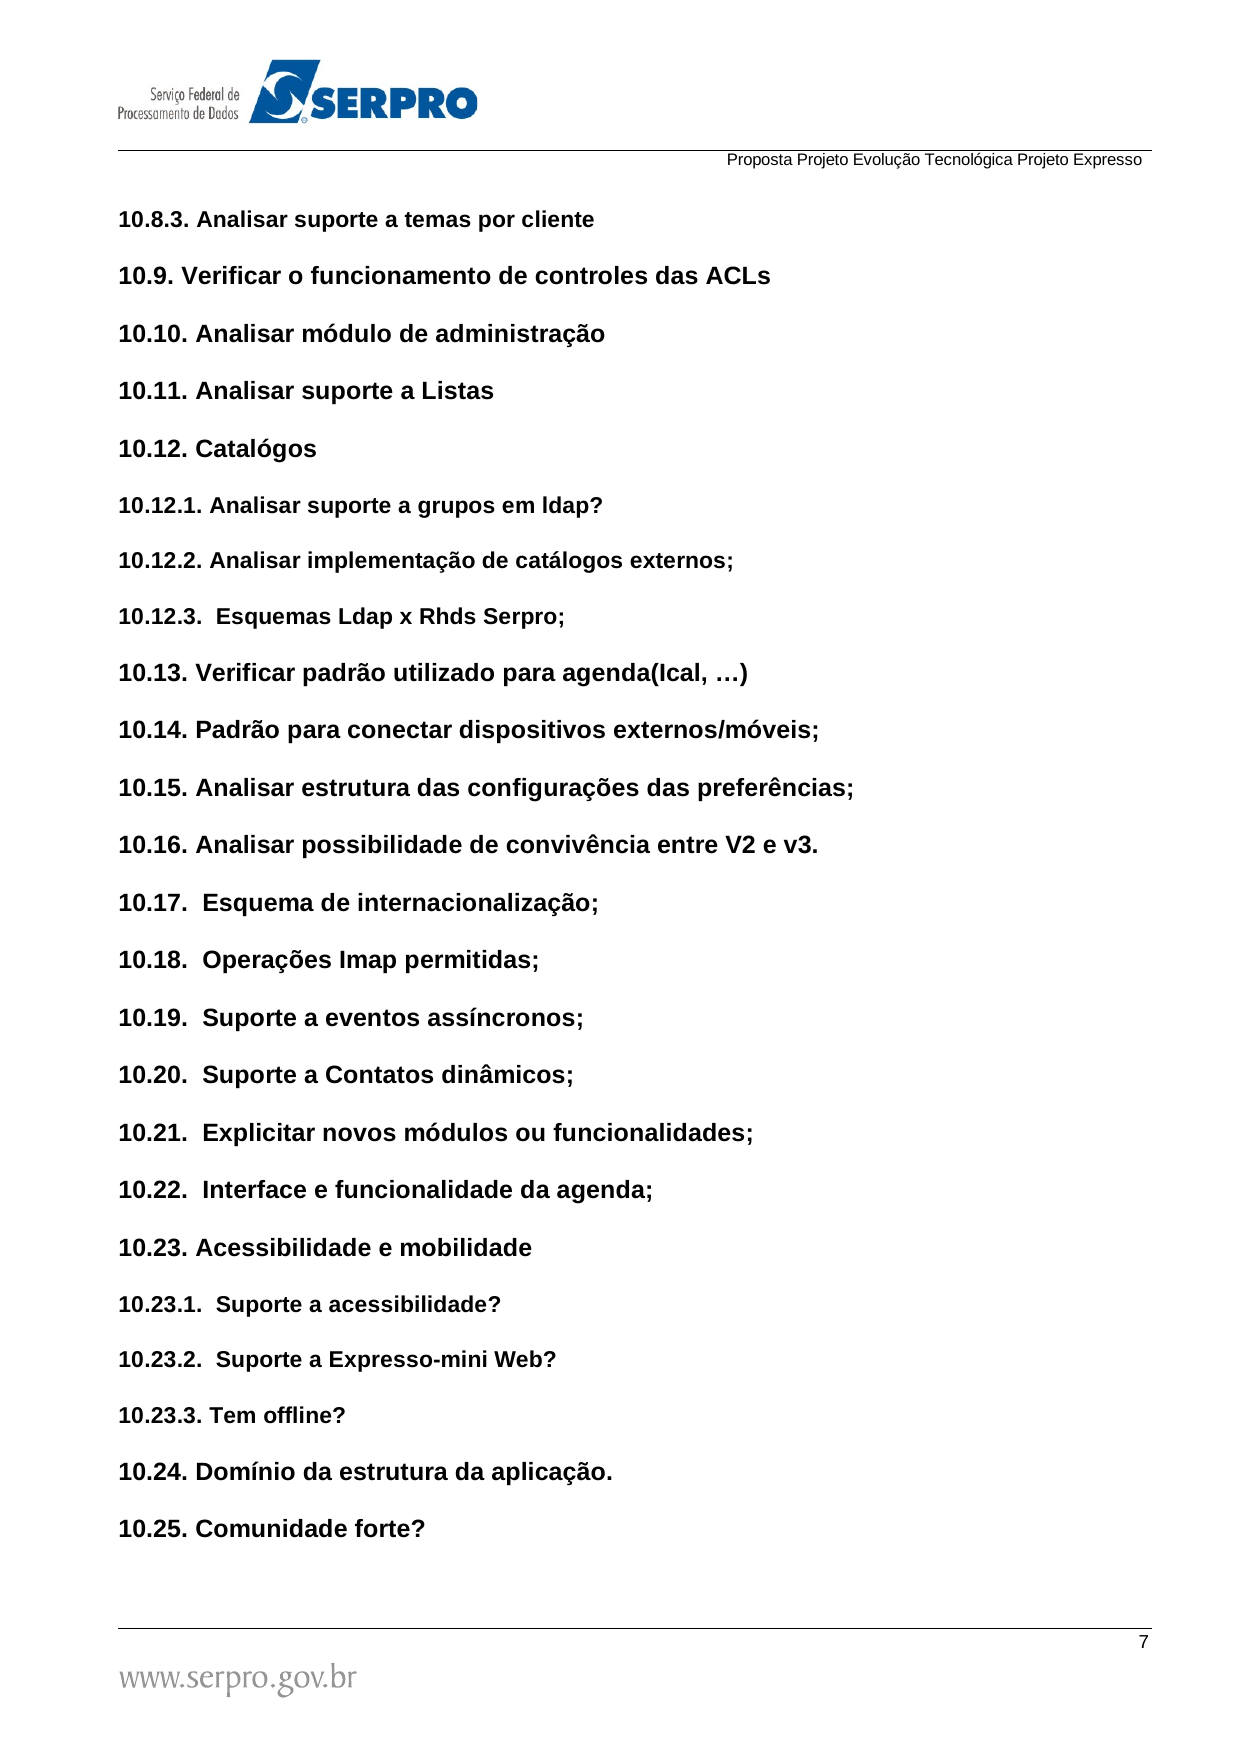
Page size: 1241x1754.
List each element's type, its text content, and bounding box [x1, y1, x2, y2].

subtitle Analisar suporte a grupos em ldap? [118, 492, 1152, 518]
subtitle Explicitar novos módulos ou funcionalidades; [118, 1119, 1152, 1147]
subtitle Tem offline? [118, 1402, 1152, 1428]
subtitle Esquemas Ldap x Rhds Serpro; [118, 603, 1152, 629]
subtitle Operações Imap permitidas; [118, 946, 1152, 974]
subtitle Suporte a eventos assíncronos; [118, 1004, 1152, 1032]
subtitle Analisar suporte a Listas [118, 377, 1152, 405]
subtitle Domínio da estrutura da aplicação. [118, 1458, 1152, 1486]
subtitle Verificar padrão utilizado para agenda(Ical, …) [118, 659, 1152, 687]
subtitle Catalógos [118, 435, 1152, 463]
subtitle Comunidade forte? [118, 1515, 1152, 1543]
picture [118, 59, 478, 124]
subtitle Analisar possibilidade de convivência entre V2 e v3. [118, 831, 1152, 859]
subtitle Analisar estrutura das configurações das preferências; [118, 774, 1152, 802]
subtitle Analisar suporte a temas por cliente [118, 207, 1152, 233]
subtitle Padrão para conectar dispositivos externos/móveis; [118, 716, 1152, 744]
subtitle Acessibilidade e mobilidade [118, 1234, 1152, 1262]
subtitle Esquema de internacionalização; [118, 889, 1152, 917]
subtitle Analisar implementação de catálogos externos; [118, 548, 1152, 574]
subtitle Verificar o funcionamento de controles das ACLs [118, 262, 1152, 290]
subtitle Suporte a acessibilidade? [118, 1291, 1152, 1317]
subtitle Suporte a Contatos dinâmicos; [118, 1061, 1152, 1089]
subtitle Interface e funcionalidade da agenda; [118, 1176, 1152, 1204]
subtitle Suporte a Expresso-mini Web? [118, 1347, 1152, 1373]
subtitle Analisar módulo de administração [118, 320, 1152, 348]
